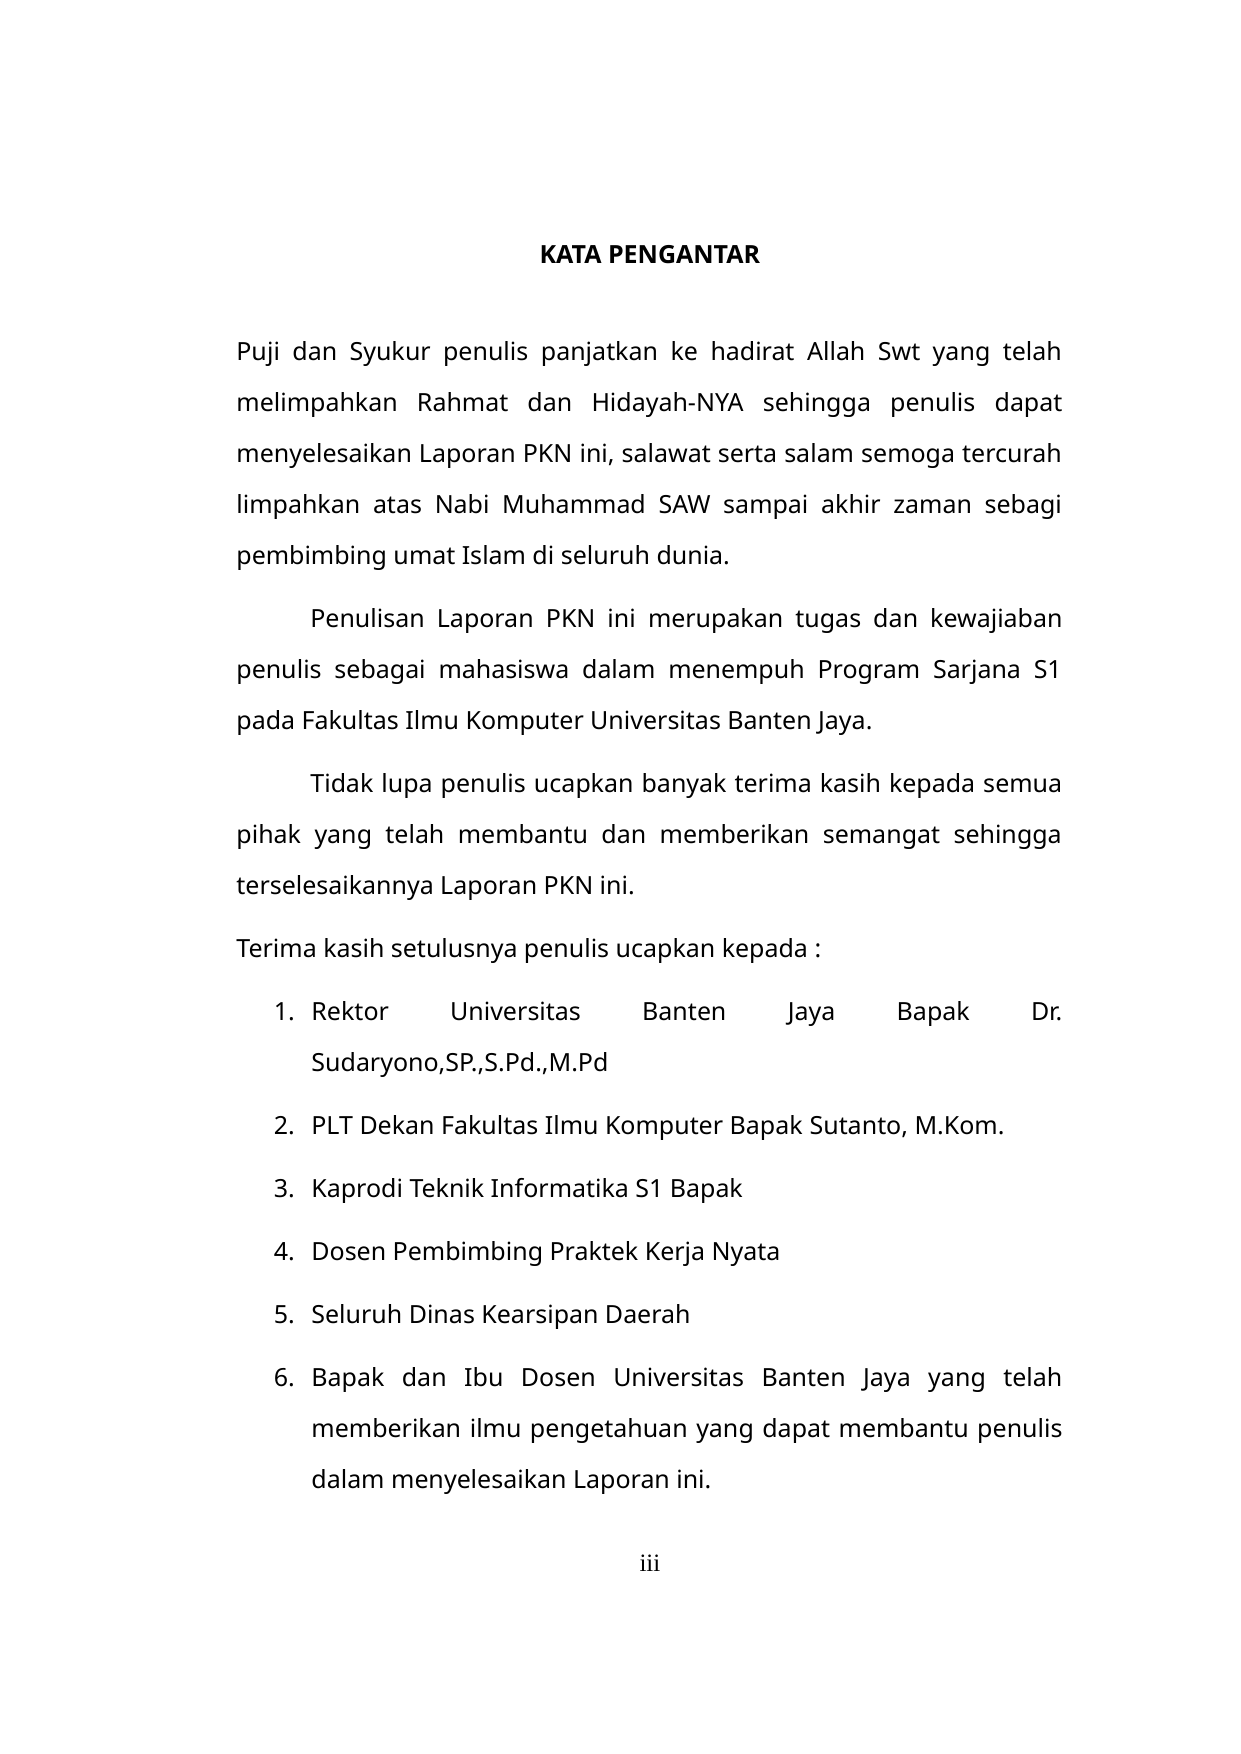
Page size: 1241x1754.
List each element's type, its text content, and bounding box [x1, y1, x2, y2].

text Tidak lupa penulis ucapkan banyak terima kasih kepada semua pihak yang telah membantu dan memberikan semangat sehingga terselesaikannya Laporan PKN ini. [236, 766, 1063, 902]
list Bapak dan Ibu Dosen Universitas Banten Jaya yang telah memberikan ilmu pengetahuan yang dapat membantu penulis dalam menyelesaikan Laporan ini. [274, 1359, 1063, 1496]
text Penulisan Laporan PKN ini merupakan tugas dan kewajiaban penulis sebagai mahasiswa dalam menempuh Program Sarjana S1 pada Fakultas Ilmu Komputer Universitas Banten Jaya. [236, 601, 1063, 737]
text KATA PENGANTAR [236, 236, 1063, 270]
list PLT Dekan Fakultas Ilmu Komputer Bapak Sutanto, M.Kom. [274, 1108, 1063, 1142]
list Dosen Pembimbing Praktek Kerja Nyata [274, 1233, 1063, 1268]
text Puji dan Syukur penulis panjatkan ke hadirat Allah Swt yang telah melimpahkan Rahmat dan Hidayah-NYA sehingga penulis dapat menyelesaikan Laporan PKN ini, salawat serta salam semoga tercurah limpahkan atas Nabi Muhammad SAW sampai akhir zaman sebagi pembimbing umat Islam di seluruh dunia. [236, 334, 1063, 572]
list Kaprodi Teknik Informatika S1 Bapak [274, 1171, 1063, 1205]
text Terima kasih setulusnya penulis ucapkan kepada : [236, 931, 1063, 965]
list Seluruh Dinas Kearsipan Daerah [274, 1296, 1063, 1331]
list Rektor Universitas Banten Jaya Bapak Dr. Sudaryono,SP.,S.Pd.,M.Pd [274, 994, 1063, 1079]
